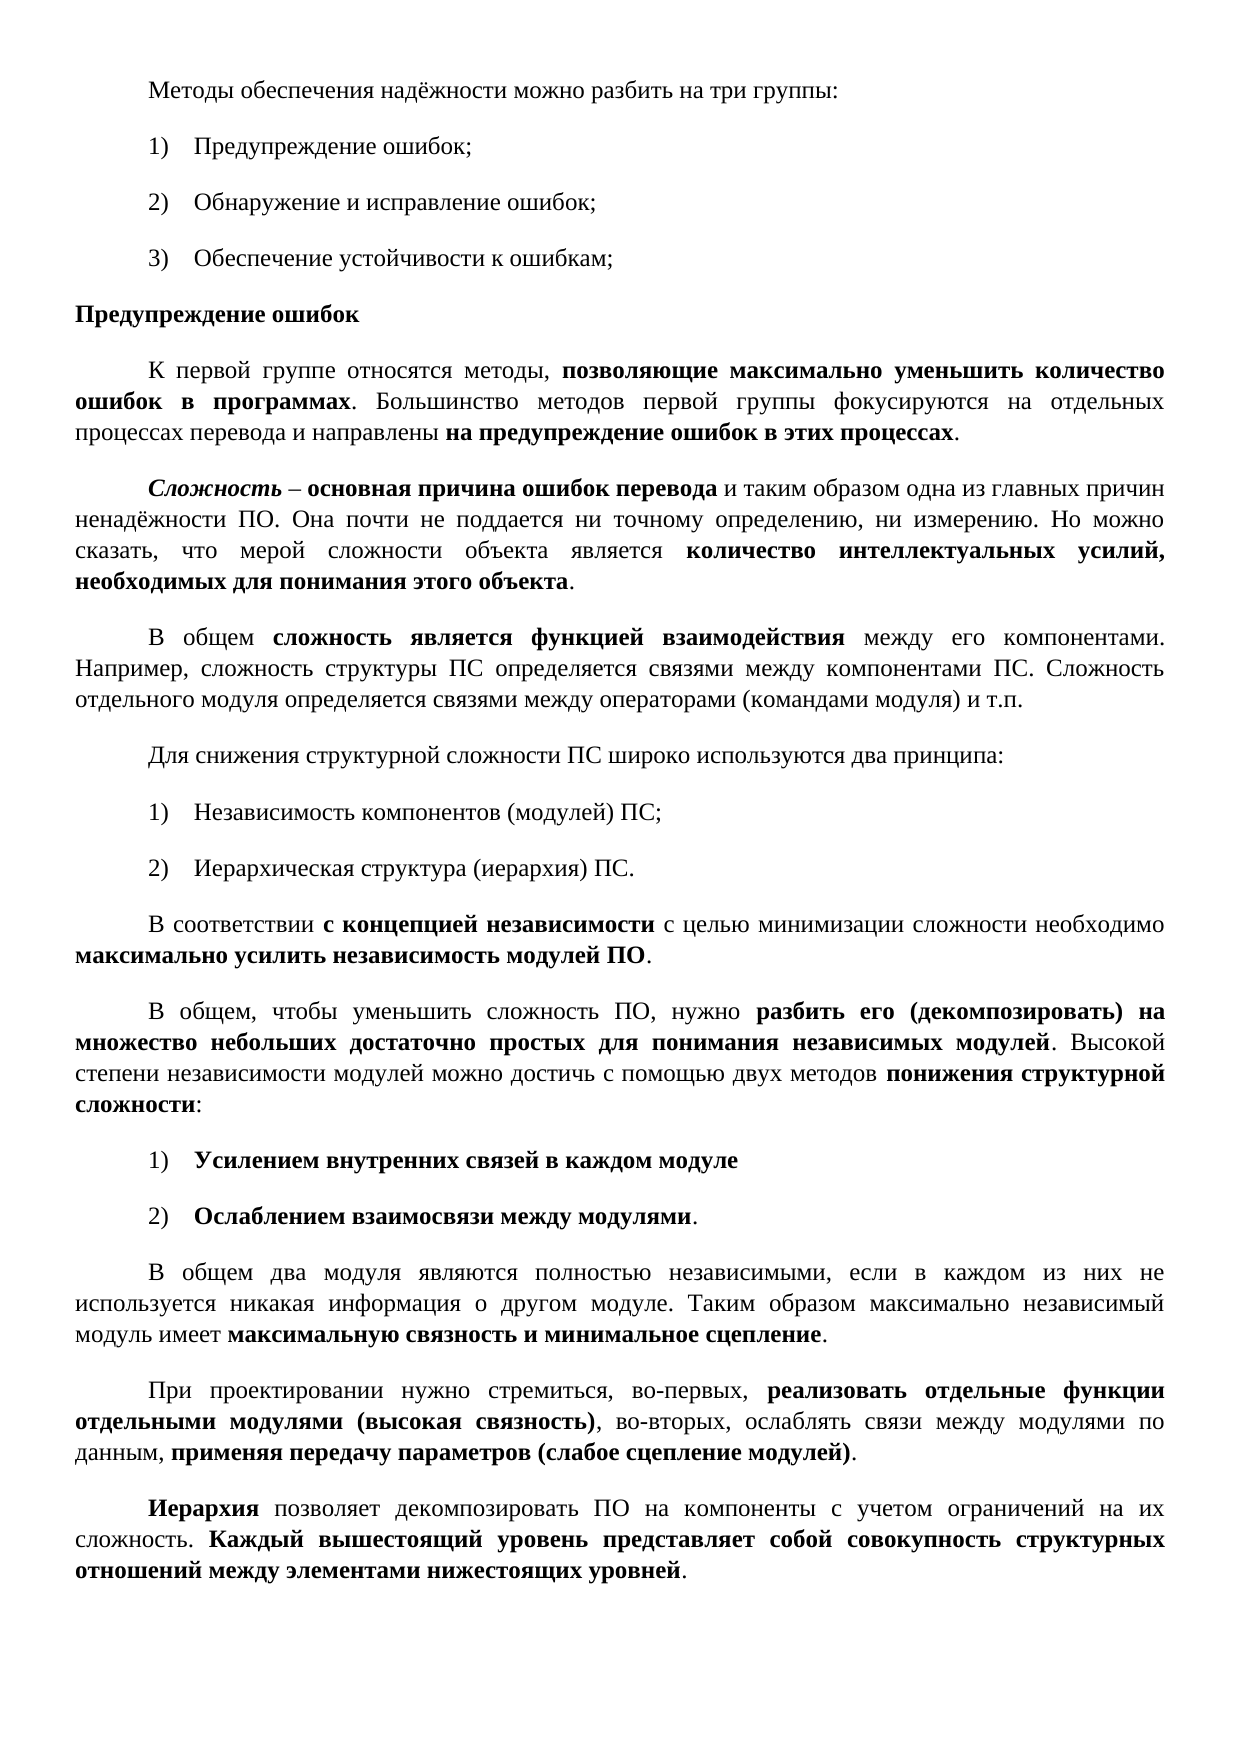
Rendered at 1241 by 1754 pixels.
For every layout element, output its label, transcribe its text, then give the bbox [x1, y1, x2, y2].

text В общем два модуля являются полностью независимыми, если в каждом из них не используется никакая информация о другом модуле. Таким образом максимально независимый модуль имеет максимальную связность и минимальное сцепление. [75, 1257, 1165, 1348]
text 1) Предупреждение ошибок; [75, 131, 1165, 160]
text К первой группе относятся методы, позволяющие максимально уменьшить количество ошибок в программах. Большинство методов первой группы фокусируются на отдельных процессах перевода и направлены на предупреждение ошибок в этих процессах. [75, 355, 1165, 446]
text В соответствии с концепцией независимости с целью минимизации сложности необходимо максимально усилить независимость модулей ПО. [75, 909, 1165, 968]
text Предупреждение ошибок [75, 299, 1165, 328]
text 2) Иерархическая структура (иерархия) ПС. [148, 853, 1165, 881]
text Методы обеспечения надёжности можно разбить на три группы: [75, 75, 1165, 104]
text 1) Независимость компонентов (модулей) ПС; [148, 797, 1165, 825]
text Для снижения структурной сложности ПС широко используются два принципа: [75, 741, 1165, 769]
text Иерархия позволяет декомпозировать ПО на компоненты с учетом ограничений на их сложность. Каждый вышестоящий уровень представляет собой совокупность структурных отношений между элементами нижестоящих уровней. [75, 1493, 1165, 1584]
text При проектировании нужно стремиться, во-первых, реализовать отдельные функции отдельными модулями (высокая связность), во-вторых, ослаблять связи между модулями по данным, применяя передачу параметров (слабое сцепление модулей). [75, 1375, 1165, 1466]
text В общем, чтобы уменьшить сложность ПО, нужно разбить его (декомпозировать) на множество небольших достаточно простых для понимания независимых модулей. Высокой степени независимости модулей можно достичь с помощью двух методов понижения структурной сложности: [75, 996, 1165, 1118]
text 3) Обеспечение устойчивости к ошибкам; [148, 243, 1165, 272]
text Сложность – основная причина ошибок перевода и таким образом одна из главных причин ненадёжности ПО. Она почти не поддается ни точному определению, ни измерению. Но можно сказать, что мерой сложности объекта является количество интеллектуальных усилий, необходимых для понимания этого объекта. [75, 473, 1165, 595]
text 1) Усилением внутренних связей в каждом модуле [148, 1145, 1165, 1174]
text В общем сложность является функцией взаимодействия между его компонентами. Например, сложность структуры ПС определяется связями между компонентами ПС. Сложность отдельного модуля определяется связями между операторами (командами модуля) и т.п. [75, 622, 1165, 713]
text 2) Обнаружение и исправление ошибок; [148, 187, 1165, 216]
text 2) Ослаблением взаимосвязи между модулями. [148, 1201, 1165, 1230]
